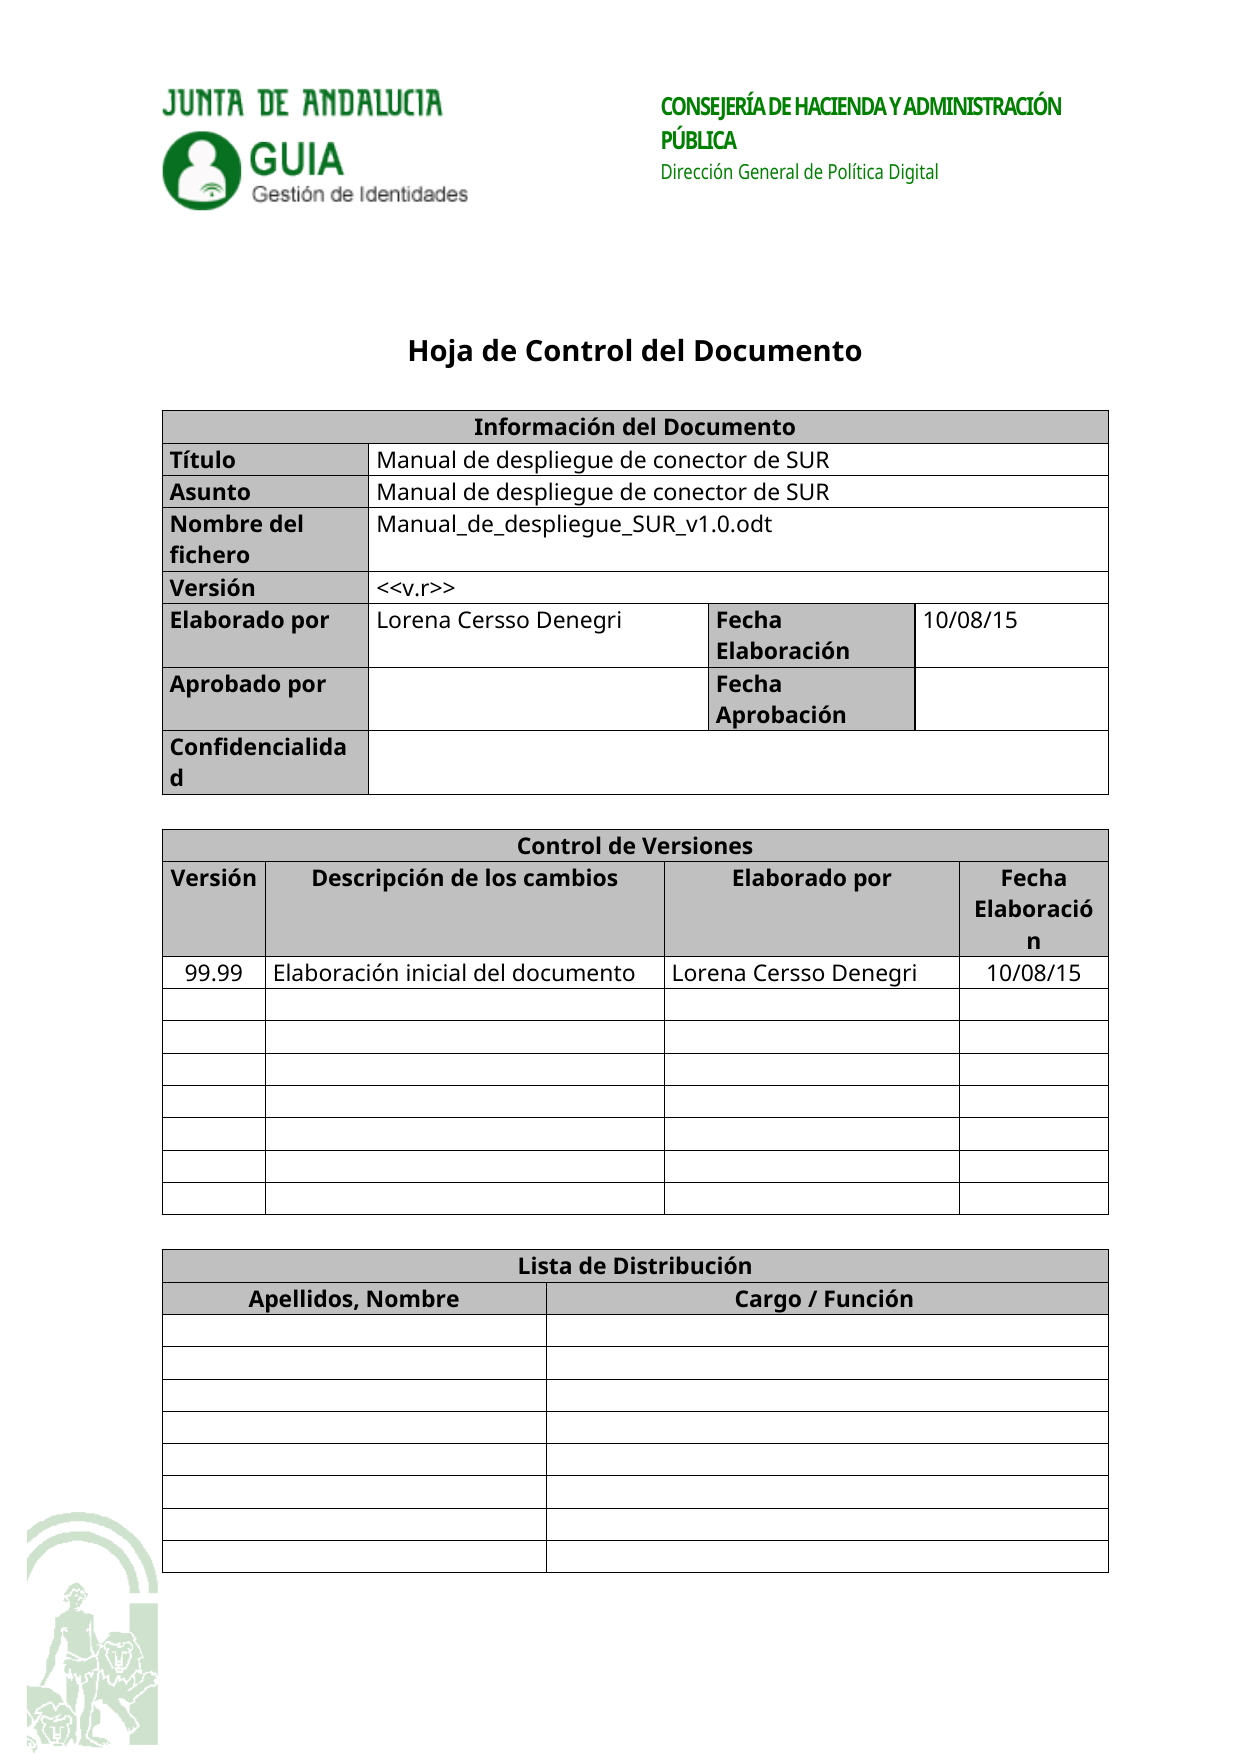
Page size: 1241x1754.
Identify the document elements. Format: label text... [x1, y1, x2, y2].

table_cell [547, 1509, 1108, 1540]
table_cell Apellidos, Nombre [163, 1283, 546, 1314]
table_cell [266, 1086, 664, 1117]
table_cell [665, 1054, 959, 1085]
table_cell Fecha Elaboración [709, 604, 914, 667]
table_cell 99.99 [163, 957, 265, 988]
table_cell [665, 1183, 959, 1214]
table_cell [163, 1315, 546, 1346]
table_cell [665, 1118, 959, 1149]
table_cell [163, 1086, 265, 1117]
table_cell [163, 1509, 546, 1540]
table_cell [369, 668, 708, 730]
table_header Control de Versiones [163, 830, 1108, 861]
table_cell Nombre del fichero [163, 508, 368, 571]
table_cell [369, 731, 1108, 794]
table_header Lista de Distribución [163, 1250, 1108, 1282]
table_cell 08/10/15 [916, 604, 1108, 667]
table_cell [547, 1541, 1108, 1572]
table_cell [163, 1444, 546, 1475]
table_cell [266, 989, 664, 1020]
table_cell [665, 1151, 959, 1182]
table_cell Aprobado por [163, 668, 368, 730]
table_cell Elaborado por [163, 604, 368, 667]
table_cell Versión [163, 862, 265, 956]
table_cell [960, 1118, 1108, 1149]
table_cell [665, 1021, 959, 1053]
table_cell Manual de despliegue de conector de SUR [369, 444, 1108, 475]
table_cell [547, 1315, 1108, 1346]
table_cell [266, 1118, 664, 1149]
table_cell [266, 1054, 664, 1085]
table_cell [547, 1347, 1108, 1378]
table_cell [266, 1151, 664, 1182]
table_cell Manual_de_despliegue_SUR_v1.0.odt [369, 508, 1108, 571]
table_cell [163, 1380, 546, 1411]
table_header Información del Documento [163, 411, 1108, 443]
table_cell Descripción de los cambios [266, 862, 664, 956]
table_cell [916, 668, 1108, 730]
table_cell [266, 1183, 664, 1214]
table_cell [960, 1054, 1108, 1085]
table_cell [163, 989, 265, 1020]
table_cell <<v.r>> [369, 572, 1108, 603]
table_cell Elaborado por [665, 862, 959, 956]
table_cell [163, 1412, 546, 1443]
table_cell [547, 1444, 1108, 1475]
table_cell Elaboración inicial del documento [266, 957, 664, 988]
picture [147, 82, 498, 225]
table_cell [547, 1412, 1108, 1443]
table_cell [163, 1476, 546, 1508]
title Hoja de Control del Documento [148, 330, 1122, 370]
table_cell [163, 1347, 546, 1378]
table_cell Fecha Aprobación [709, 668, 914, 730]
table_cell Asunto [163, 476, 368, 507]
table_cell Manual de despliegue de conector de SUR [369, 476, 1108, 507]
table_cell Cargo / Función [547, 1283, 1108, 1314]
table_cell [547, 1476, 1108, 1508]
table_cell [266, 1021, 664, 1053]
table_cell [547, 1380, 1108, 1411]
table_cell Versión [163, 572, 368, 603]
table_cell [163, 1541, 546, 1572]
table_cell [960, 1021, 1108, 1053]
table_cell Fecha Elaboración [960, 862, 1108, 956]
table_cell [163, 1054, 265, 1085]
table_cell [960, 1183, 1108, 1214]
table_cell Lorena Cersso Denegri [369, 604, 708, 667]
table_cell [665, 989, 959, 1020]
table_cell [163, 1021, 265, 1053]
table_cell [163, 1151, 265, 1182]
table_cell Lorena Cersso Denegri [665, 957, 959, 988]
table_cell [960, 1086, 1108, 1117]
table_cell Título [163, 444, 368, 475]
table_cell Confidencialidad [163, 731, 368, 794]
picture [26, 1511, 159, 1753]
table_cell [163, 1183, 265, 1214]
table_cell 08/10/15 [960, 957, 1108, 988]
table_cell [960, 989, 1108, 1020]
table_cell [163, 1118, 265, 1149]
table_cell [665, 1086, 959, 1117]
table_cell [960, 1151, 1108, 1182]
